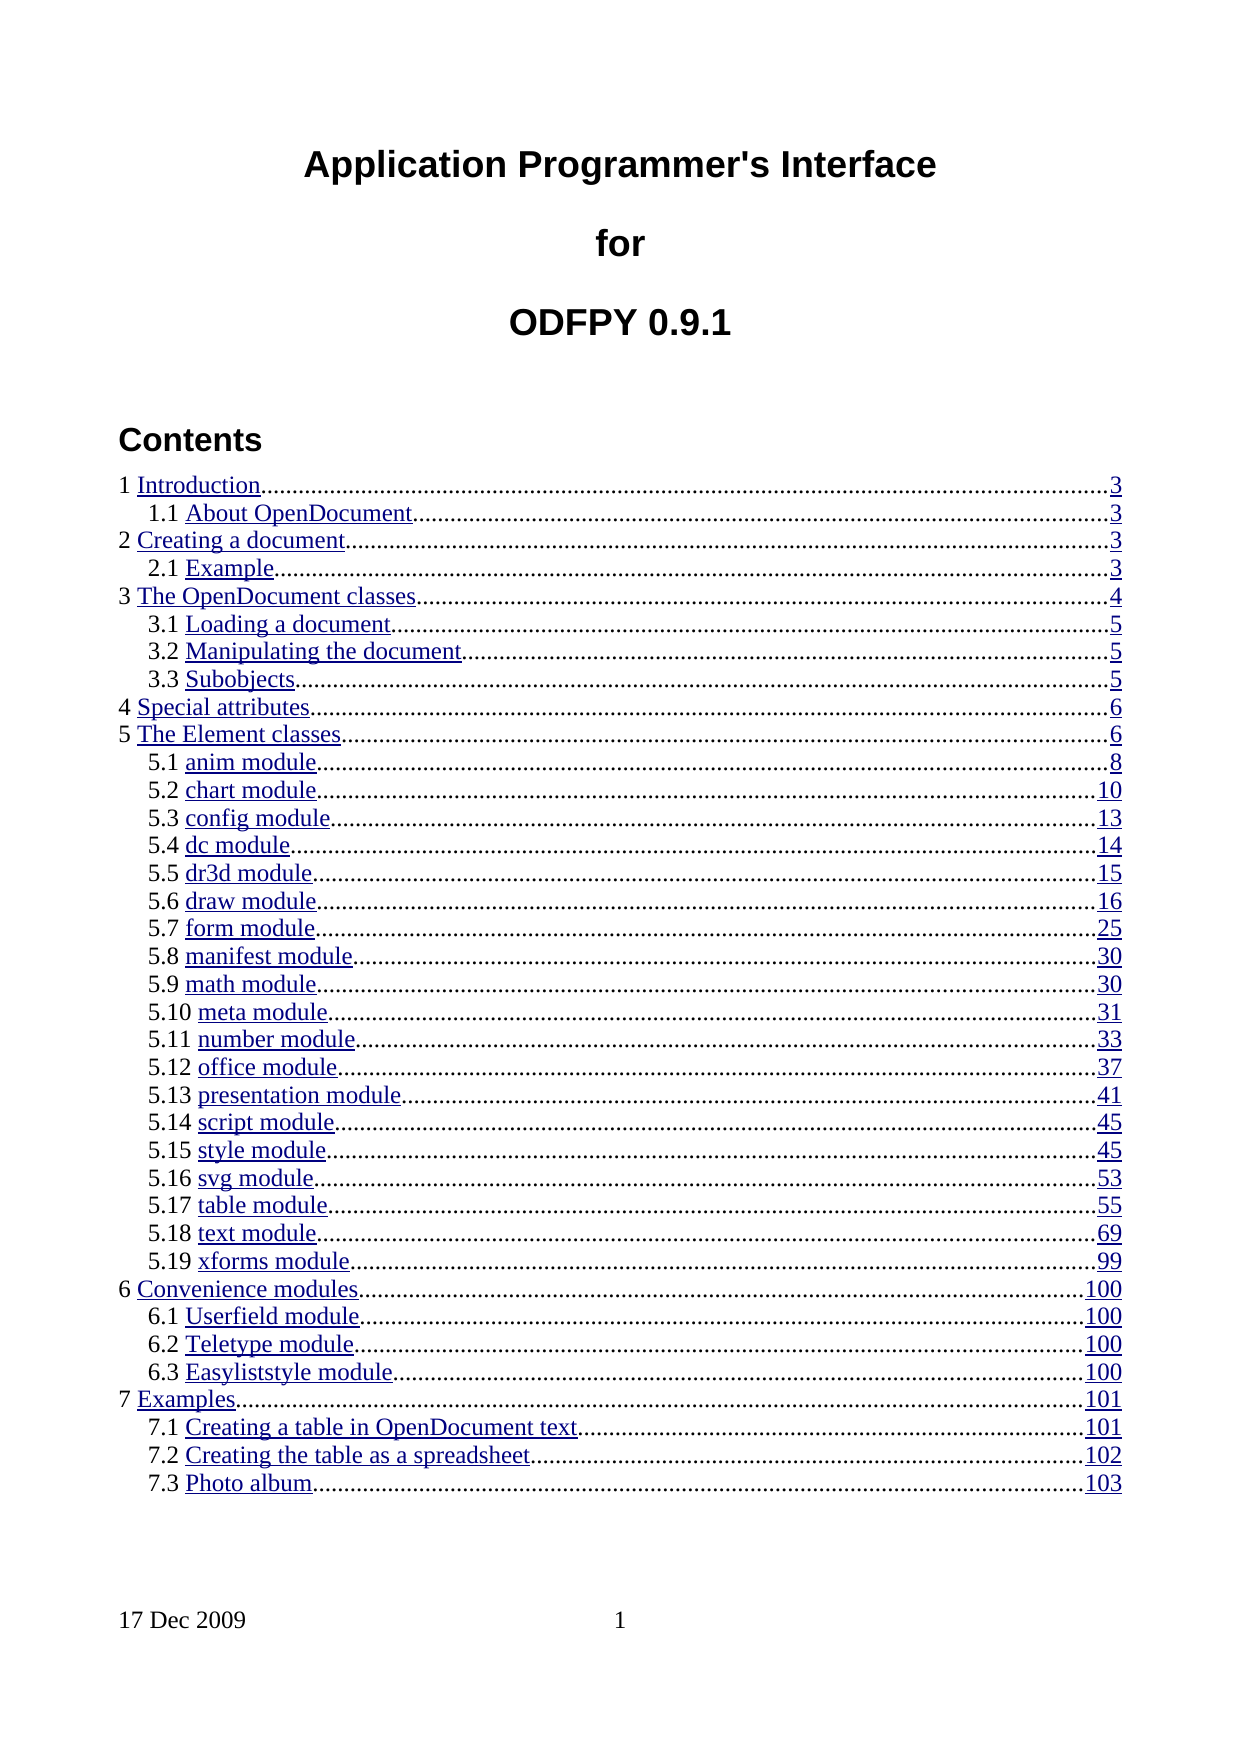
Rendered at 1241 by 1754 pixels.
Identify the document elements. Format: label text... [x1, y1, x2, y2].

text 6.1 Userfield module 100 [148, 1302, 1122, 1330]
subtitle Contents [118, 421, 1122, 459]
text 1.1 About OpenDocument 3 [148, 499, 1122, 527]
text 6.3 Easyliststyle module 100 [148, 1358, 1122, 1386]
text 7.2 Creating the table as a spreadsheet 102 [148, 1441, 1122, 1469]
text 6 Convenience modules 100 [118, 1275, 1122, 1302]
text 5.2 chart module 10 [148, 776, 1122, 804]
text 5.18 text module 69 [148, 1219, 1122, 1247]
text 5.3 config module 13 [148, 804, 1122, 831]
text 5.17 table module 55 [148, 1192, 1122, 1219]
text 5.5 dr3d module 15 [148, 859, 1122, 887]
text 5.12 office module 37 [148, 1053, 1122, 1081]
text 5.11 number module 33 [148, 1025, 1122, 1053]
text 2.1 Example 3 [148, 554, 1122, 582]
text 5.19 xforms module 99 [148, 1247, 1122, 1275]
text 2 Creating a document 3 [118, 527, 1122, 554]
text 5.15 style module 45 [148, 1136, 1122, 1164]
text 1 Introduction 3 [118, 471, 1122, 499]
title Application Programmer's Interface [118, 143, 1122, 185]
text 3 The OpenDocument classes 4 [118, 582, 1122, 610]
text 5.9 math module 30 [148, 970, 1122, 998]
text 7 Examples 101 [118, 1386, 1122, 1413]
text 5.7 form module 25 [148, 914, 1122, 942]
text 5 The Element classes 6 [118, 721, 1122, 748]
text 5.4 dc module 14 [148, 831, 1122, 859]
text 3.3 Subobjects 5 [148, 665, 1122, 693]
text 5.13 presentation module 41 [148, 1081, 1122, 1108]
text 3.2 Manipulating the document 5 [148, 637, 1122, 665]
text 5.8 manifest module 30 [148, 942, 1122, 970]
text 5.6 draw module 16 [148, 887, 1122, 914]
title for [118, 222, 1122, 264]
text 7.1 Creating a table in OpenDocument text 101 [148, 1413, 1122, 1441]
text 5.1 anim module 8 [148, 748, 1122, 776]
text 7.3 Photo album 103 [148, 1469, 1122, 1496]
text 5.10 meta module 31 [148, 998, 1122, 1025]
text 6.2 Teletype module 100 [148, 1330, 1122, 1358]
text 4 Special attributes 6 [118, 693, 1122, 721]
title ODFPY 0.9.1 [118, 302, 1122, 344]
text 5.16 svg module 53 [148, 1164, 1122, 1192]
text 3.1 Loading a document 5 [148, 610, 1122, 637]
text 5.14 script module 45 [148, 1108, 1122, 1136]
